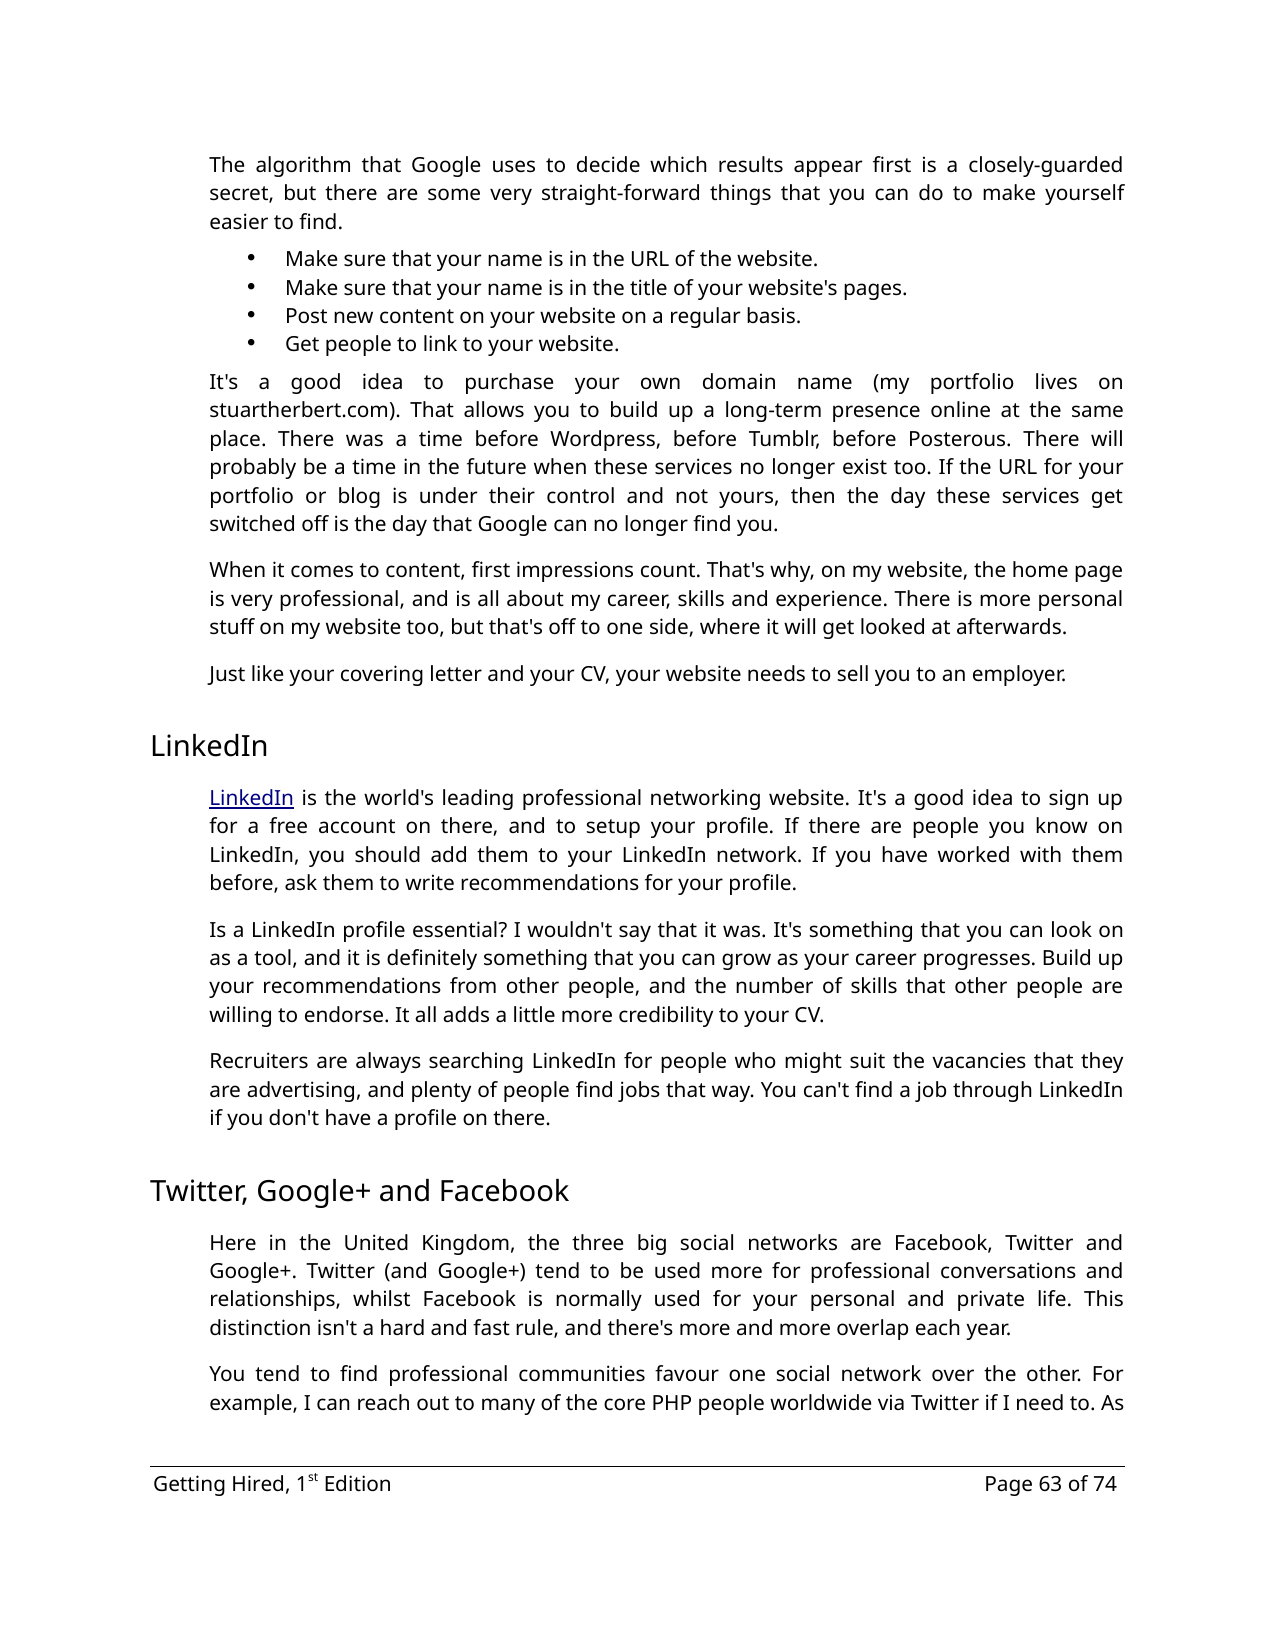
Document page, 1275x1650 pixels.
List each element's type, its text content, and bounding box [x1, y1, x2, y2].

list Make sure that your name is in the title of your website's pages. [247, 273, 1125, 301]
text Recruiters are always searching LinkedIn for people who might suit the vacancies that they are advertising, and plenty of people find jobs that way. You can't find a job through LinkedIn if you don't have a profile on there. [209, 1046, 1125, 1132]
subtitle LinkedIn [150, 726, 1125, 765]
text You tend to find professional communities favour one social network over the other. For example, I can reach out to many of the core PHP people worldwide via Twitter if I need to. As [209, 1359, 1125, 1416]
text It's a good idea to purchase your own domain name (my portfolio lives on stuartherbert.com). That allows you to build up a long-term presence online at the same place. There was a time before Wordpress, before Tumblr, before Posterous. There will probably be a time in the future when these services no longer exist too. If the URL for your portfolio or blog is under their control and not yours, then the day these services get switched off is the day that Google can no longer find you. [209, 367, 1125, 538]
list Post new content on your website on a regular basis. [247, 301, 1125, 329]
text The algorithm that Google uses to decide which results appear first is a closely-guarded secret, but there are some very straight-forward things that you can do to make yourself easier to find. [209, 150, 1125, 235]
text Just like your covering letter and your CV, your website needs to sell you to an employer. [209, 659, 1125, 687]
list Make sure that your name is in the URL of the website. [247, 244, 1125, 273]
text When it comes to content, first impressions count. That's why, on my website, the home page is very professional, and is all about my career, skills and experience. There is more personal stuff on my website too, but that's off to one side, where it will get looked at afterwards. [209, 556, 1125, 641]
text Here in the United Kingdom, the three big social networks are Facebook, Twitter and Google+. Twitter (and Google+) tend to be used more for professional conversations and relationships, whilst Facebook is normally used for your personal and private life. This distinction isn't a hard and fast rule, and there's more and more overlap each year. [209, 1228, 1125, 1341]
text Is a LinkedIn profile essential? I wouldn't say that it was. It's something that you can look on as a tool, and it is definitely something that you can grow as your career progresses. Build up your recommendations from other people, and the number of skills that other people are willing to endorse. It all adds a little more credibility to your CV. [209, 915, 1125, 1028]
list Get people to link to your website. [247, 329, 1125, 358]
subtitle Twitter, Google+ and Facebook [150, 1170, 1125, 1210]
text LinkedIn is the world's leading professional networking website. It's a good idea to sign up for a free account on there, and to setup your profile. If there are people you know on LinkedIn, you should add them to your LinkedIn network. If you have worked with them before, ask them to write recommendations for your profile. [209, 783, 1125, 897]
